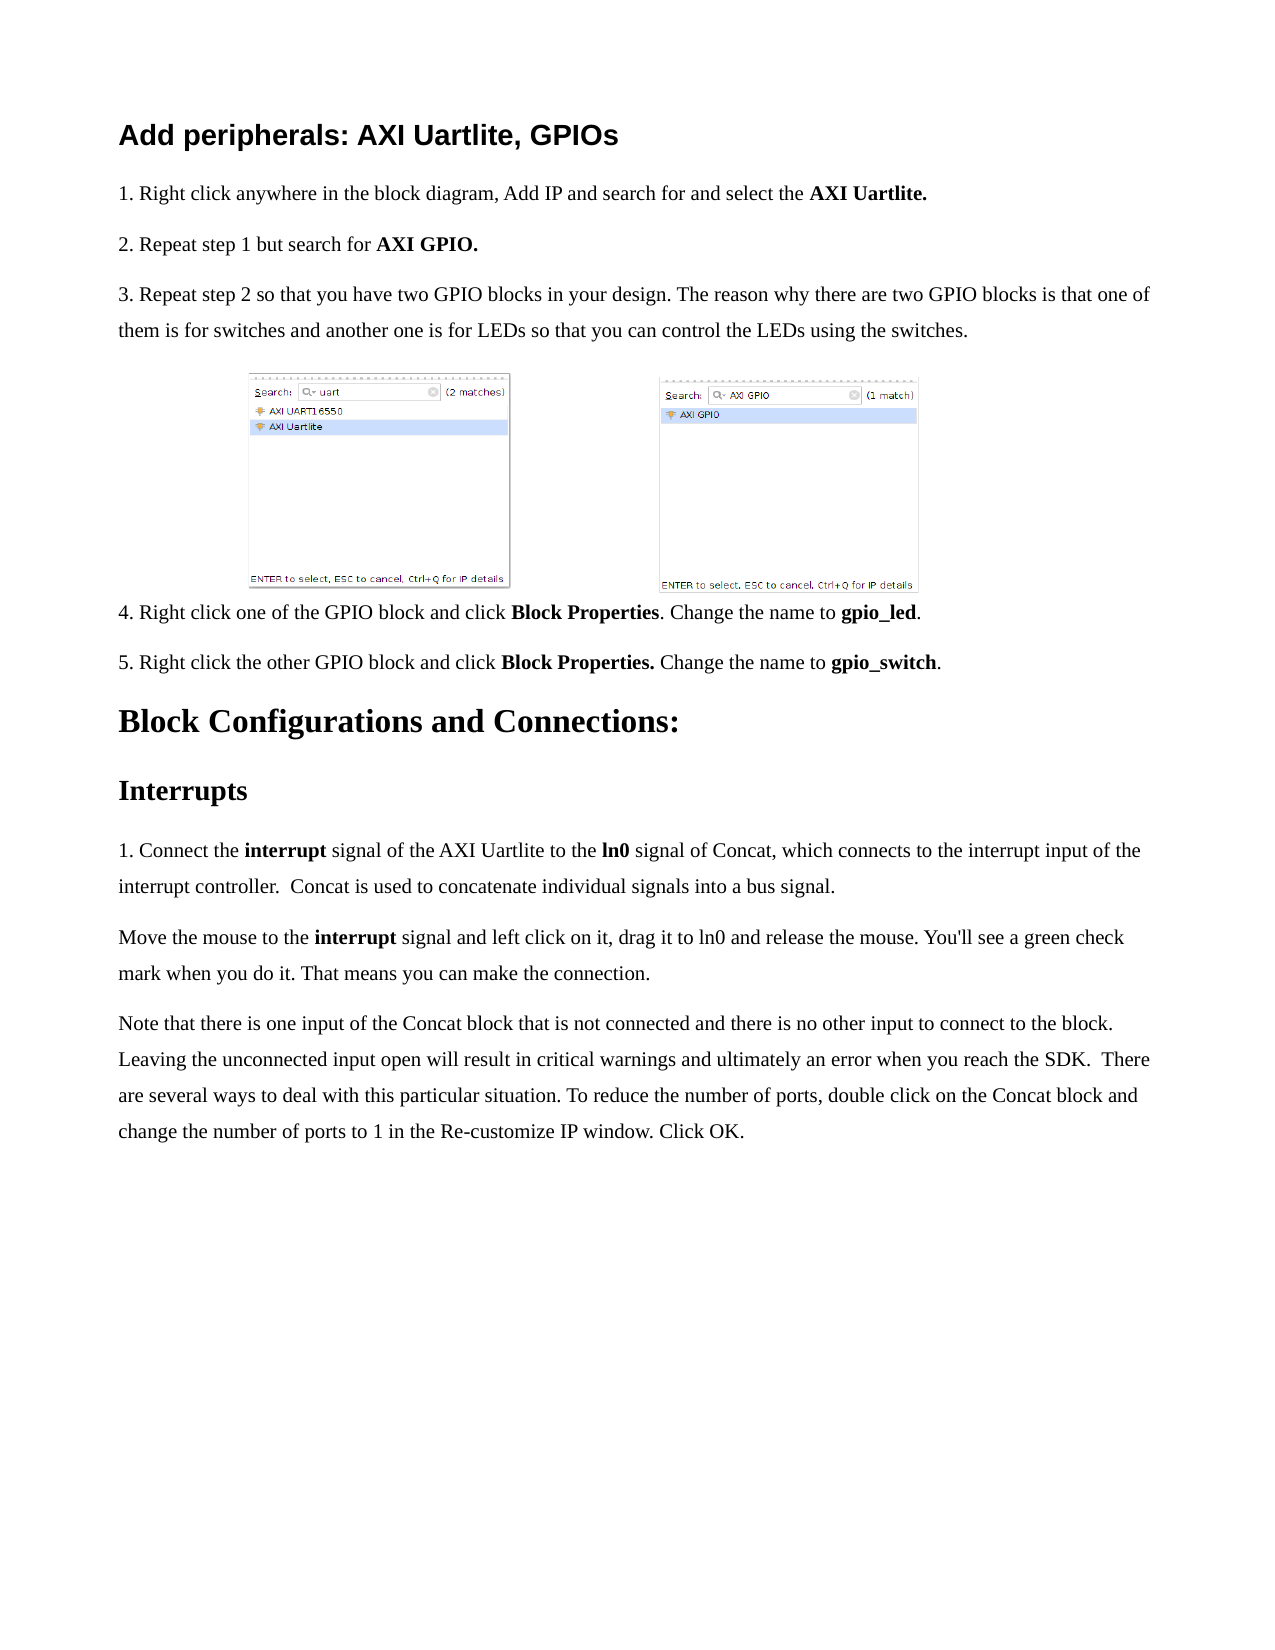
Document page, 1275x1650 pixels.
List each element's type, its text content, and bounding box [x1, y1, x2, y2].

text 1. Right click anywhere in the block diagram, Add IP and search for and select the AXI Uartlite. [118, 181, 1157, 205]
text 3. Repeat step 2 so that you have two GPIO blocks in your design. The reason why there are two GPIO blocks is that one of them is for switches and another one is for LEDs so that you can control the LEDs using the switches. [118, 282, 1157, 342]
text Note that there is one input of the Concat block that is not connected and there is no other input to connect to the block. Leaving the unconnected input open will result in critical warnings and ultimately an error when you reach the SDK. There are several ways to deal with this particular situation. To reduce the number of ports, double click on the Concat block and change the number of ports to 1 in the Re-customize IP window. Click OK. [118, 1011, 1157, 1179]
text Interrupts [118, 773, 1157, 807]
picture [248, 373, 511, 589]
subtitle Add peripherals: AXI Uartlite, GPIOs [118, 118, 1157, 152]
text 4. Right click one of the GPIO block and click Block Properties. Change the name to gpio_led. [118, 600, 1157, 624]
picture [659, 377, 919, 593]
text 2. Repeat step 1 but search for AXI GPIO. [118, 232, 1157, 256]
text Move the mouse to the interrupt signal and left click on it, drag it to ln0 and release the mouse. You'll see a green check mark when you do it. That means you can make the connection. [118, 924, 1157, 985]
text 1. Connect the interrupt signal of the AXI Uartlite to the ln0 signal of Concat, which connects to the interrupt input of the interrupt controller. Concat is used to concatenate individual signals into a bus signal. [118, 838, 1157, 898]
text 5. Right click the other GPIO block and click Block Properties. Change the name to gpio_switch. [118, 650, 1157, 674]
text Block Configurations and Connections: [118, 701, 1157, 739]
